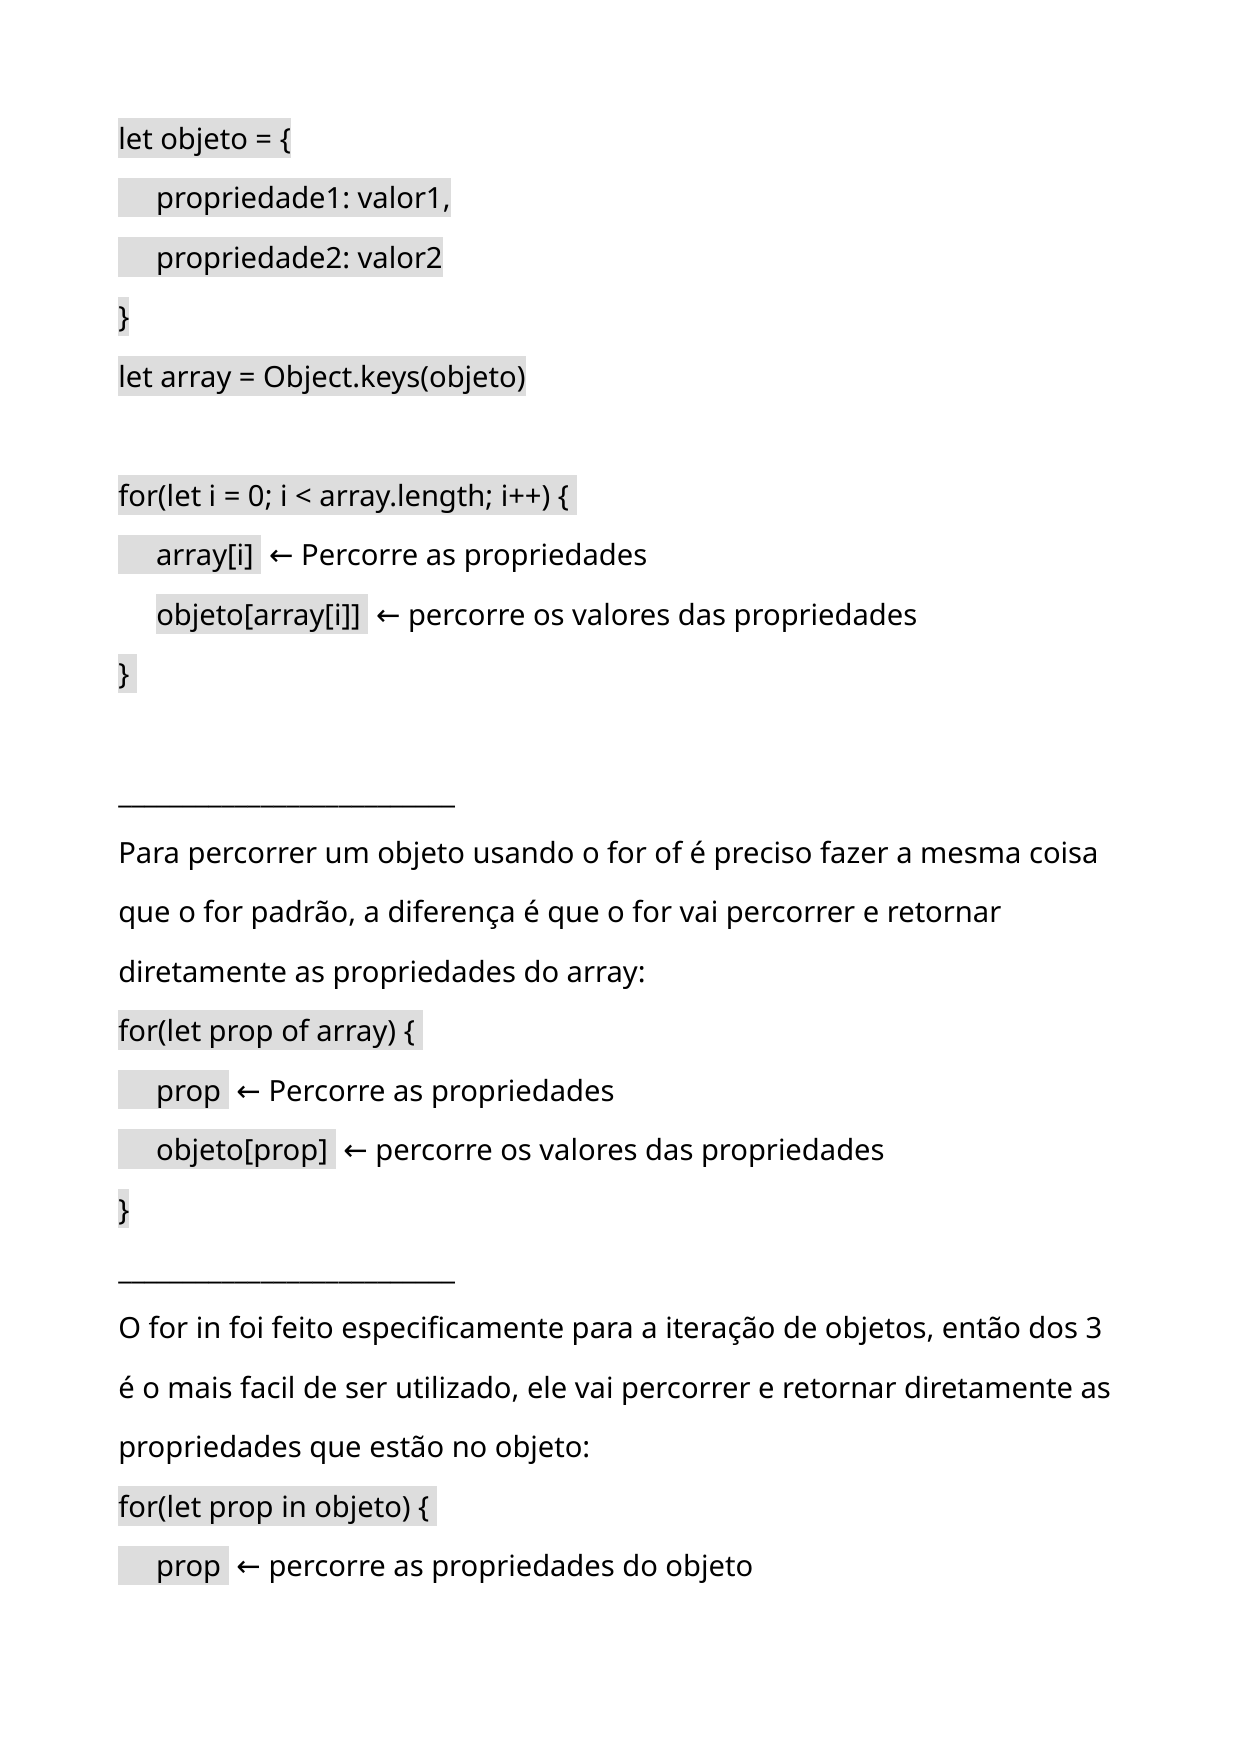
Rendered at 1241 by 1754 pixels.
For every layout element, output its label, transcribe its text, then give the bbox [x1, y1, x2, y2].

text for(let prop of array) { [118, 1010, 1122, 1050]
text let array = Object.keys(objeto) [118, 356, 1122, 396]
text for(let prop in objeto) { [118, 1486, 1122, 1526]
text array[i] ← Percorre as propriedades [118, 534, 1122, 574]
text Para percorrer um objeto usando o for of é preciso fazer a mesma coisa que o for padrão, a diferença é que o for vai percorrer e retornar diretamente as propriedades do array: [118, 832, 1122, 991]
text __________________________ [118, 772, 1122, 812]
text propriedade1: valor1, [118, 178, 1122, 217]
text propriedade2: valor2 [118, 237, 1122, 277]
text prop ← percorre as propriedades do objeto [118, 1546, 1122, 1585]
text } [118, 1189, 1122, 1228]
text for(let i = 0; i < array.length; i++) { [118, 475, 1122, 515]
text __________________________ [118, 1248, 1122, 1288]
text } [118, 653, 1122, 693]
text } [118, 297, 1122, 336]
text let objeto = { [118, 118, 1122, 158]
text objeto[prop] ← percorre os valores das propriedades [118, 1129, 1122, 1169]
text prop ← Percorre as propriedades [118, 1070, 1122, 1109]
text O for in foi feito especificamente para a iteração de objetos, então dos 3 é o mais facil de ser utilizado, ele vai percorrer e retornar diretamente as propriedades que estão no objeto: [118, 1308, 1122, 1466]
text objeto[array[i]] ← percorre os valores das propriedades [118, 594, 1122, 634]
